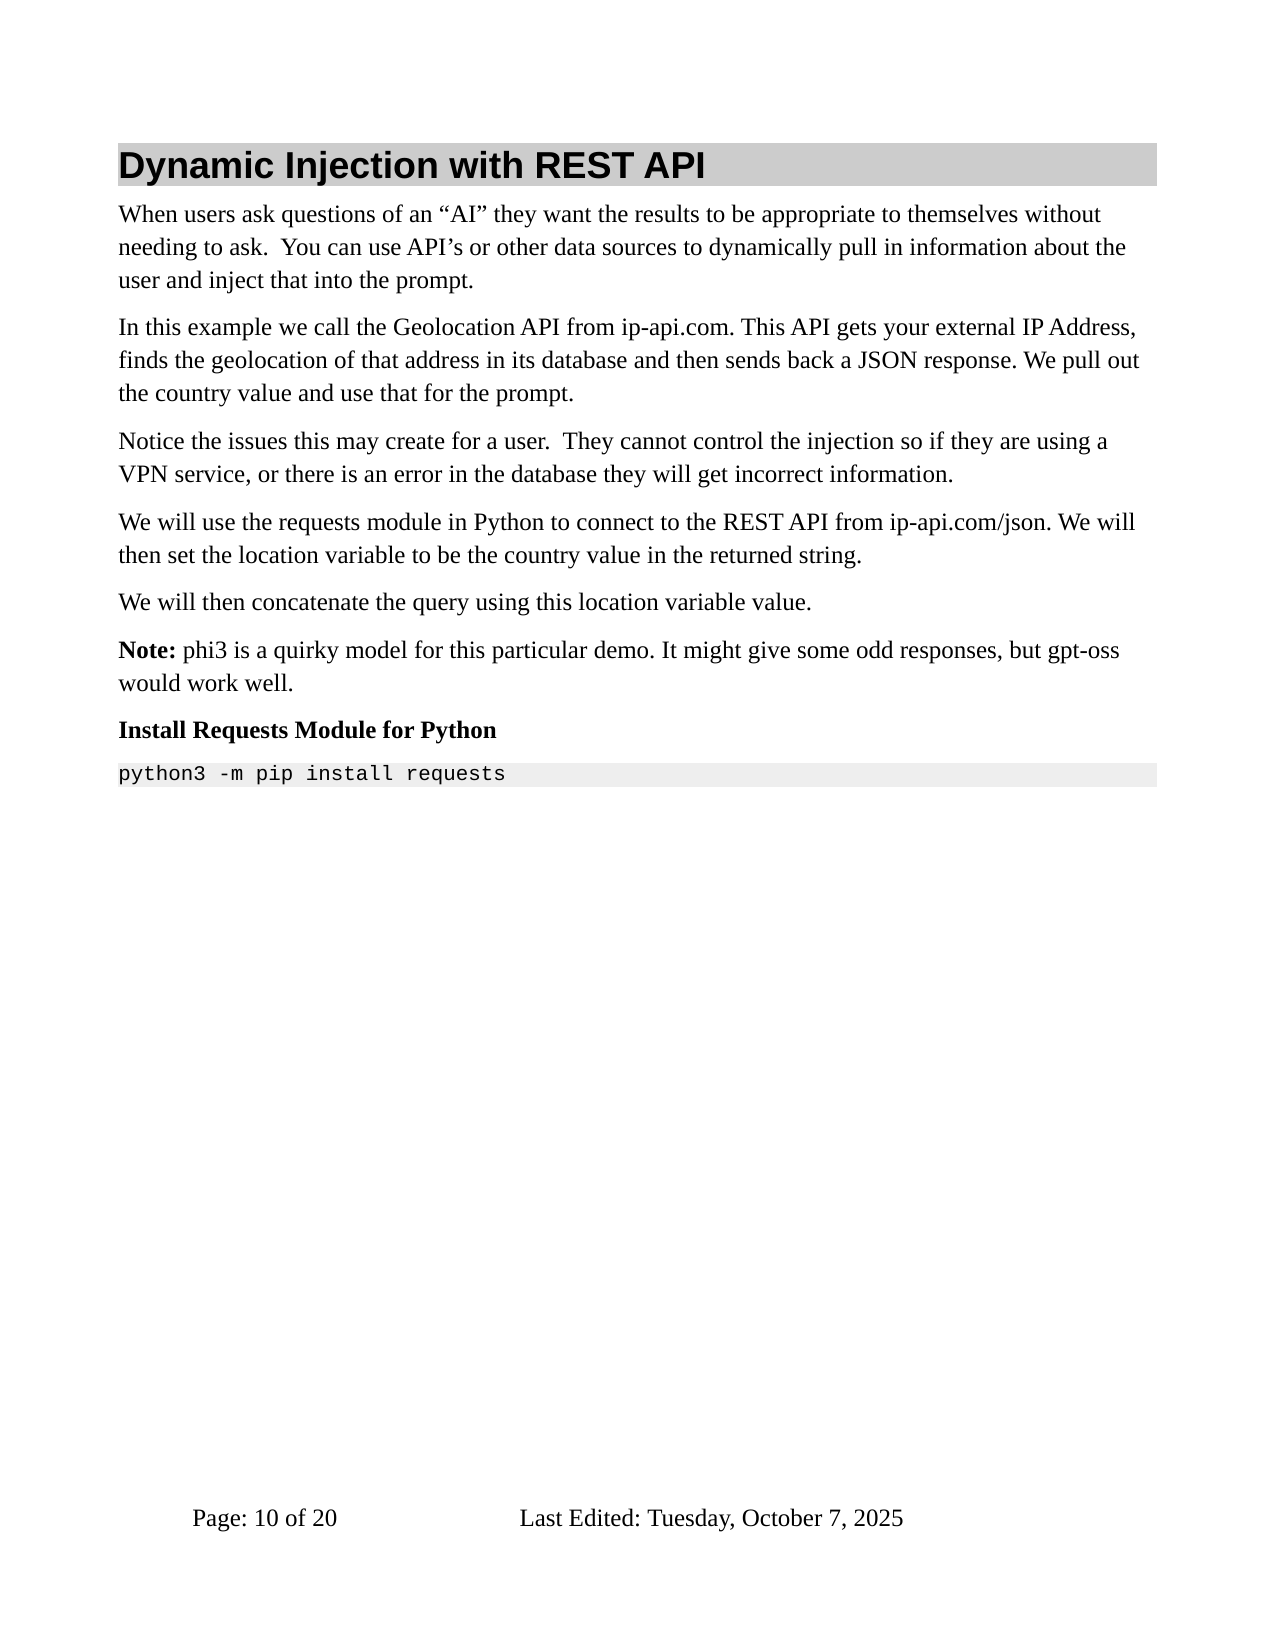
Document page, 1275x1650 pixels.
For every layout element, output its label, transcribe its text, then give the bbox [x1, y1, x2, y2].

text In this example we call the Geolocation API from ip-api.com. This API gets your external IP Address, finds the geolocation of that address in its database and then sends back a JSON response. We pull out the country value and use that for the prompt. [118, 312, 1157, 407]
text Note: phi3 is a quirky model for this particular demo. It might give some odd responses, but gpt-oss would work well. [118, 635, 1157, 697]
text When users ask questions of an “AI” they want the results to be appropriate to themselves without needing to ask. You can use API’s or other data sources to dynamically pull in information about the user and inject that into the prompt. [118, 199, 1157, 293]
subtitle Dynamic Injection with REST API [118, 143, 1157, 186]
text We will then concatenate the query using this location variable value. [118, 587, 1157, 616]
text python3 -m pip install requests [118, 763, 1157, 787]
text Notice the issues this may create for a user. They cannot control the injection so if they are using a VPN service, or there is an error in the database they will get incorrect information. [118, 426, 1157, 488]
text Install Requests Module for Python [118, 716, 1157, 744]
text We will use the requests module in Python to connect to the REST API from ip-api.com/json. We will then set the location variable to be the country value in the returned string. [118, 507, 1157, 568]
